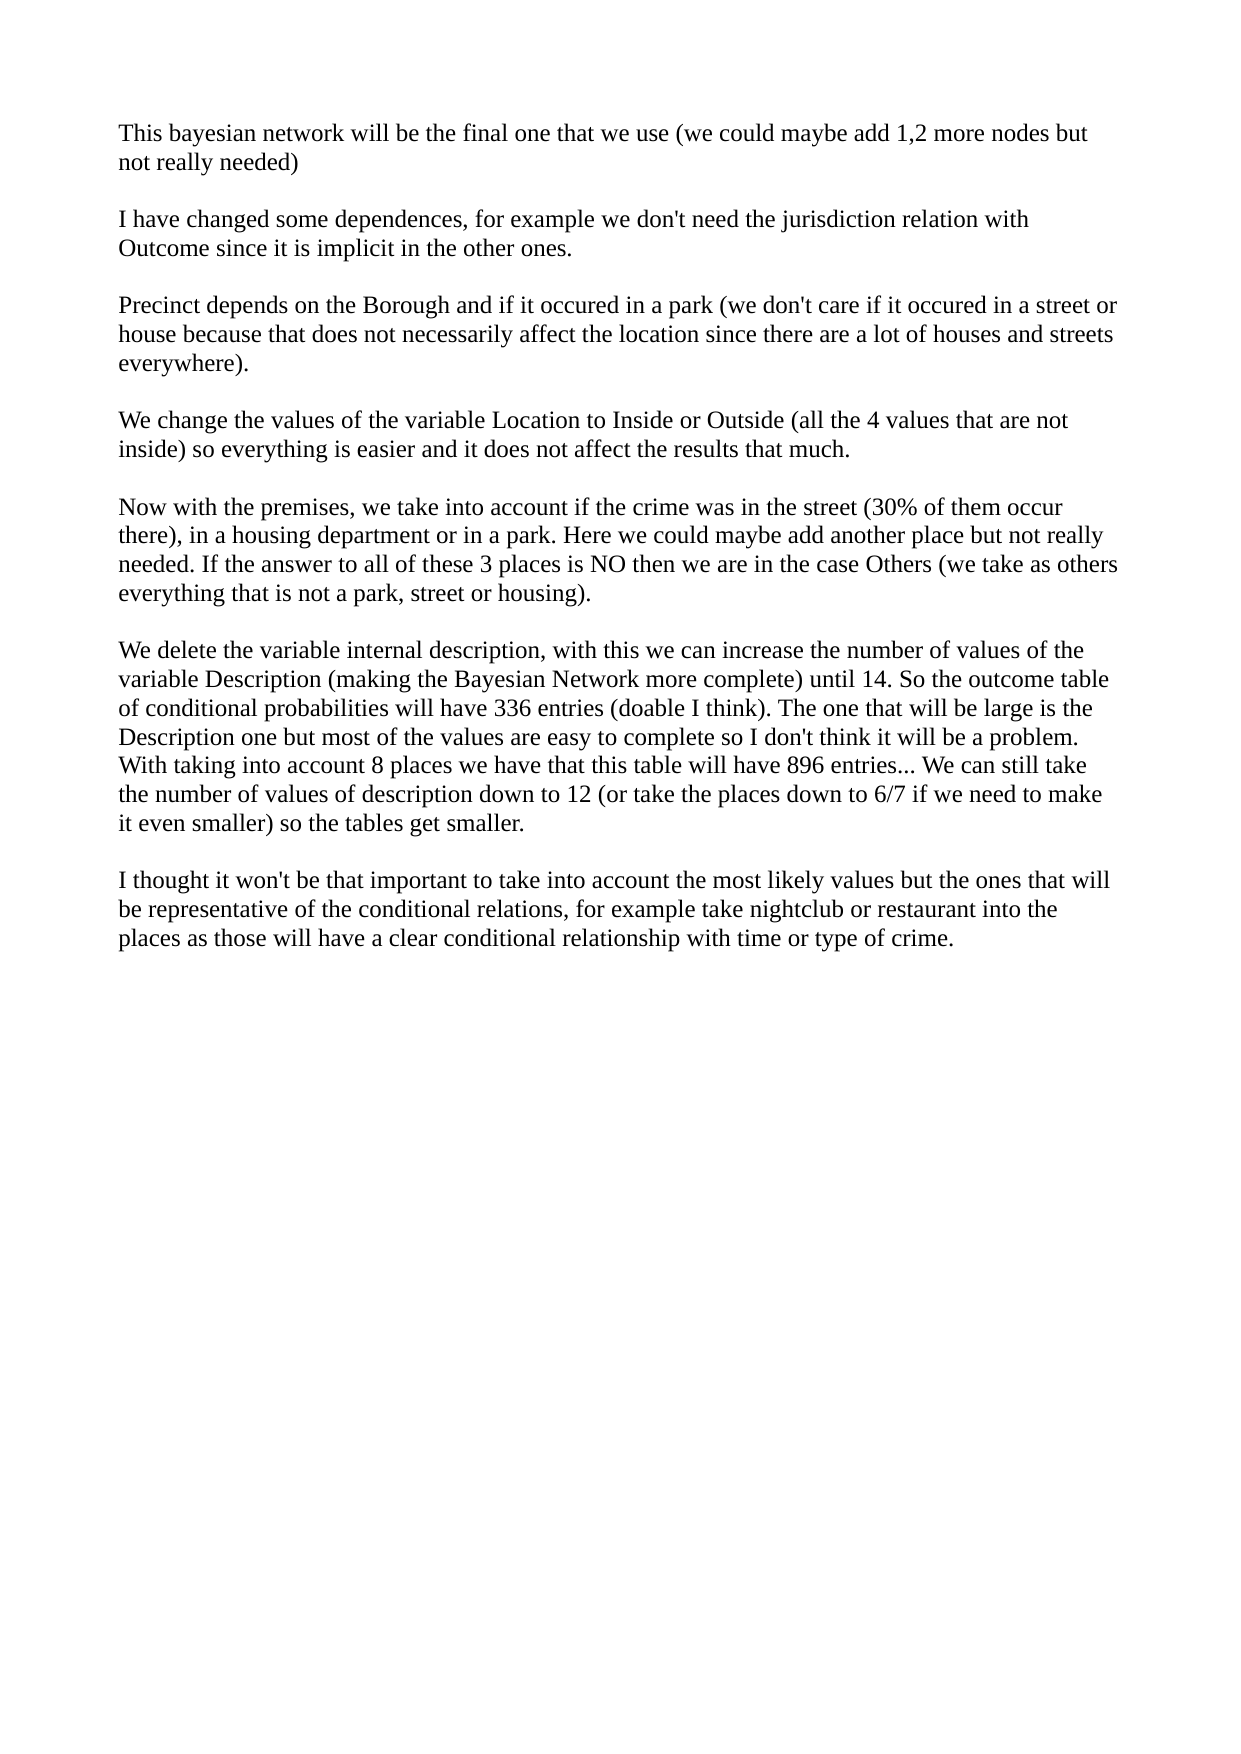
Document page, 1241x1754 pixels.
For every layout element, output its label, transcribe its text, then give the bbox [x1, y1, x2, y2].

text I have changed some dependences, for example we don't need the jurisdiction relation with Outcome since it is implicit in the other ones. [118, 204, 1122, 262]
text Precinct depends on the Borough and if it occured in a park (we don't care if it occured in a street or house because that does not necessarily affect the location since there are a lot of houses and streets everywhere). [118, 291, 1122, 377]
text This bayesian network will be the final one that we use (we could maybe add 1,2 more nodes but not really needed) [118, 118, 1122, 176]
text I thought it won't be that important to take into account the most likely values but the ones that will be representative of the conditional relations, for example take nightclub or restaurant into the places as those will have a clear conditional relationship with time or type of crime. [118, 866, 1122, 952]
text Now with the premises, we take into account if the crime was in the street (30% of them occur there), in a housing department or in a park. Here we could maybe add another place but not really needed. If the answer to all of these 3 places is NO then we are in the case Others (we take as others everything that is not a park, street or housing). [118, 492, 1122, 607]
text We delete the variable internal description, with this we can increase the number of values of the variable Description (making the Bayesian Network more complete) until 14. So the outcome table of conditional probabilities will have 336 entries (doable I think). The one that will be large is the Description one but most of the values are easy to complete so I don't think it will be a problem. With taking into account 8 places we have that this table will have 896 entries... We can still take the number of values of description down to 12 (or take the places down to 6/7 if we need to make it even smaller) so the tables get smaller. [118, 636, 1122, 837]
text We change the values of the variable Location to Inside or Outside (all the 4 values that are not inside) so everything is easier and it does not affect the results that much. [118, 406, 1122, 463]
